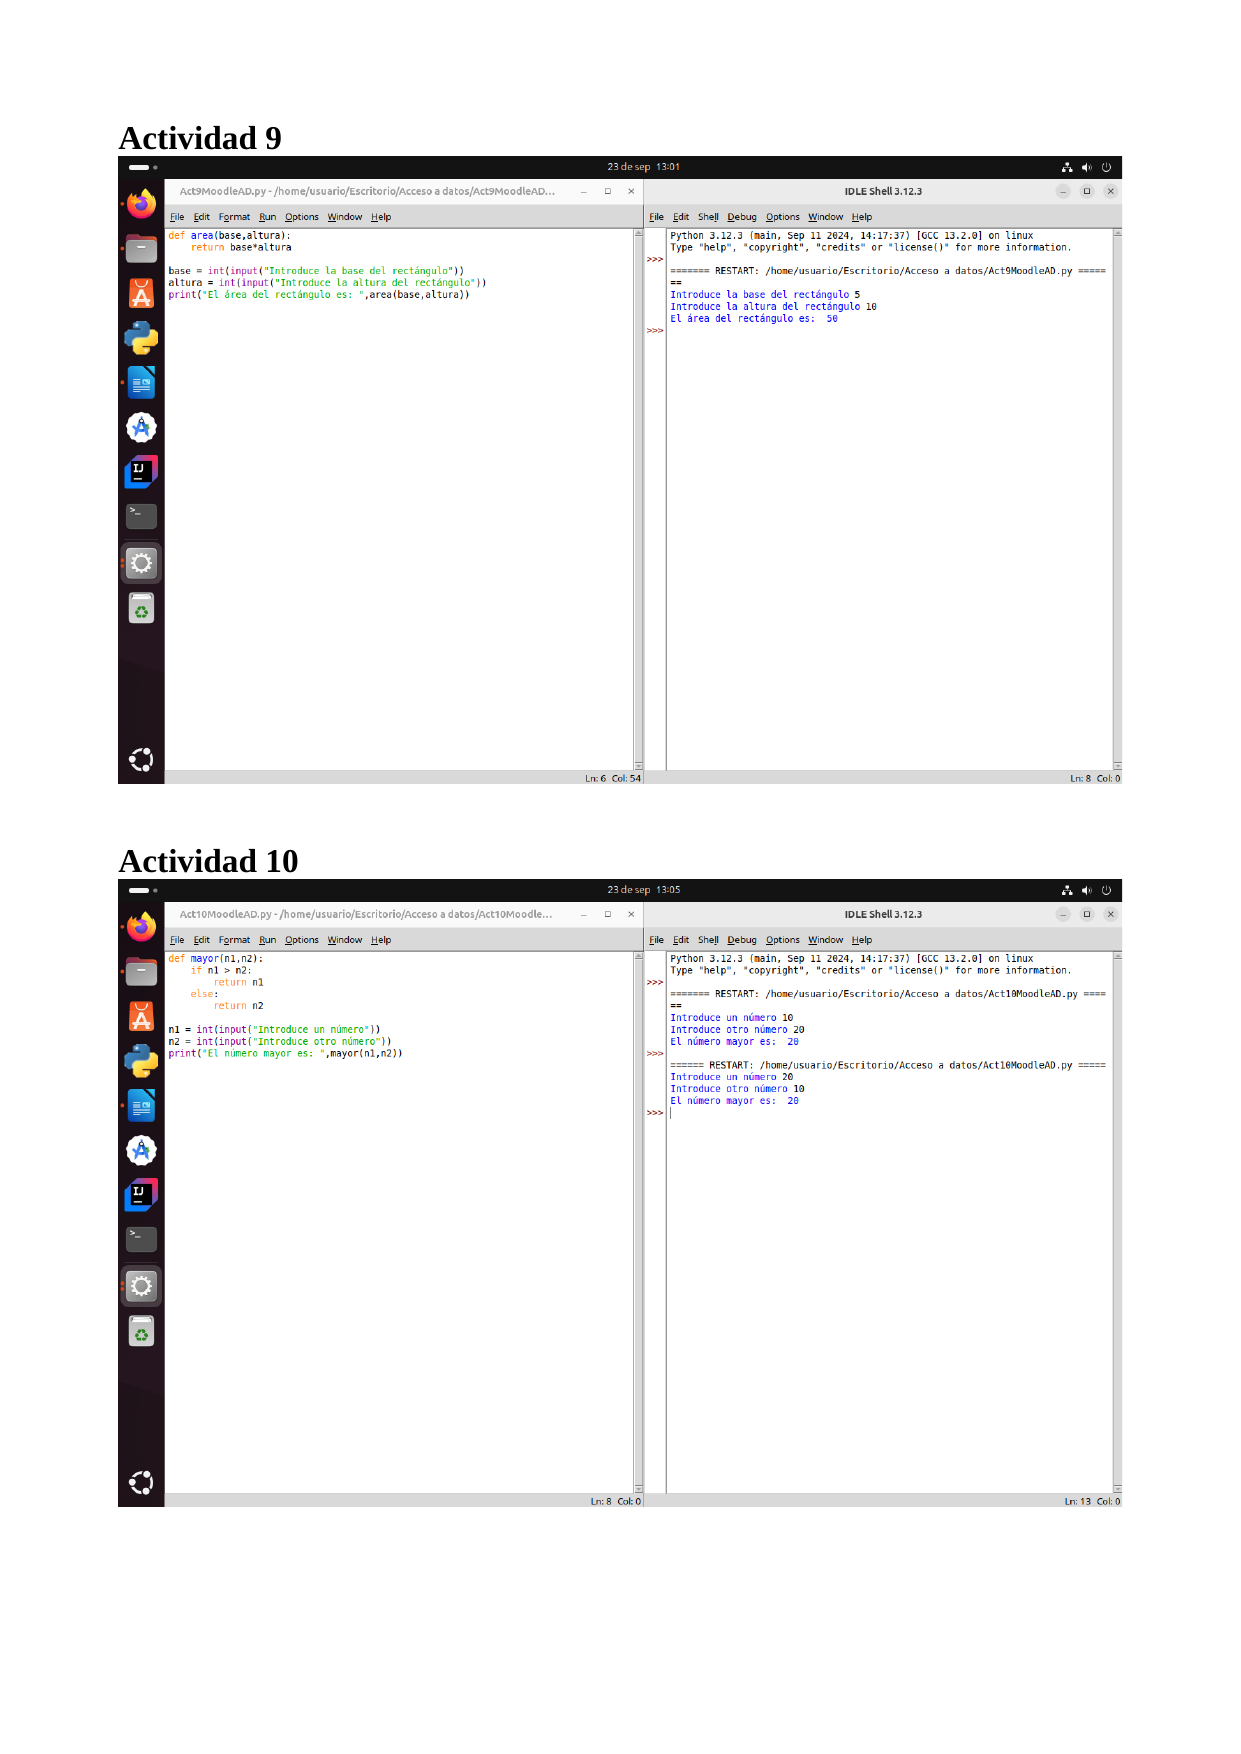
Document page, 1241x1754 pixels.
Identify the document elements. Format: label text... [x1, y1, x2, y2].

text Actividad 10 [118, 841, 1122, 879]
picture [118, 156, 1123, 784]
text Actividad 9 [118, 118, 1122, 156]
picture [118, 879, 1123, 1507]
